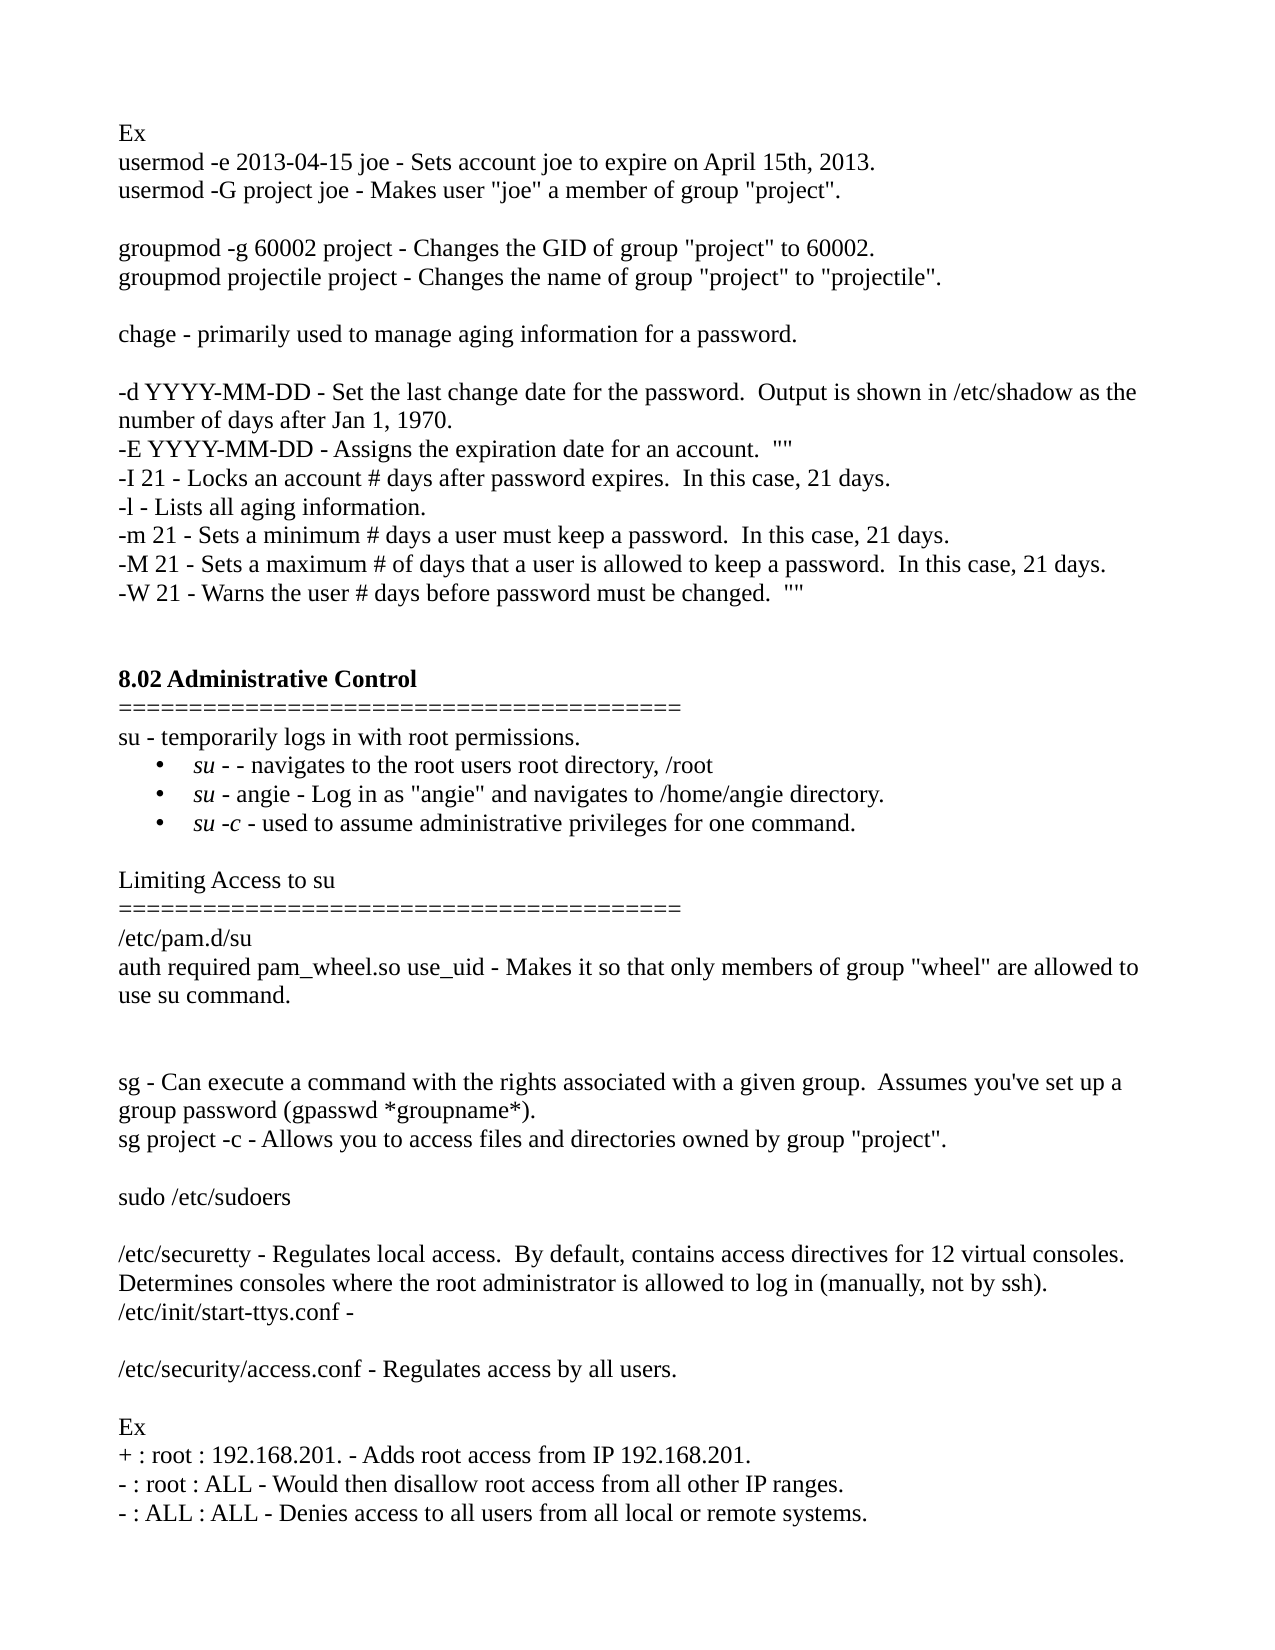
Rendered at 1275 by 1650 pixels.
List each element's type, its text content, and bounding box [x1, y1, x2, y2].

text - : ALL : ALL - Denies access to all users from all local or remote systems. [118, 1498, 1157, 1527]
list su -c - used to assume administrative privileges for one command. [156, 808, 1157, 837]
text /etc/pam.d/su [118, 923, 1157, 952]
text /etc/securetty - Regulates local access. By default, contains access directives for 12 virtual consoles. Determines consoles where the root administrator is allowed to log in (manually, not by ssh). [118, 1239, 1157, 1297]
text -d YYYY-MM-DD - Set the last change date for the password. Output is shown in /etc/shadow as the number of days after Jan 1, 1970. [118, 377, 1157, 434]
text -M 21 - Sets a maximum # of days that a user is allowed to keep a password. In this case, 21 days. [118, 549, 1157, 578]
text ======================================== [118, 693, 1157, 722]
text auth required pam_wheel.so use_uid - Makes it so that only members of group "wheel" are allowed to use su command. [118, 952, 1157, 1009]
text -W 21 - Warns the user # days before password must be changed. "" [118, 578, 1157, 607]
text -l - Lists all aging information. [118, 492, 1157, 521]
text /etc/security/access.conf - Regulates access by all users. [118, 1354, 1157, 1383]
text sg - Can execute a command with the rights associated with a given group. Assumes you've set up a group password (gpasswd *groupname*). [118, 1067, 1157, 1124]
text groupmod projectile project - Changes the name of group "project" to "projectile". [118, 262, 1157, 291]
text usermod -G project joe - Makes user "joe" a member of group "project". [118, 176, 1157, 204]
text sg project -c - Allows you to access files and directories owned by group "project". [118, 1124, 1157, 1153]
text -I 21 - Locks an account # days after password expires. In this case, 21 days. [118, 463, 1157, 492]
text Limiting Access to su [118, 866, 1157, 894]
list su - - navigates to the root users root directory, /root [156, 751, 1157, 779]
text Ex [118, 1412, 1157, 1441]
text -m 21 - Sets a minimum # days a user must keep a password. In this case, 21 days. [118, 521, 1157, 549]
text ======================================== [118, 894, 1157, 923]
text -E YYYY-MM-DD - Assigns the expiration date for an account. "" [118, 434, 1157, 463]
text + : root : 192.168.201. - Adds root access from IP 192.168.201. [118, 1441, 1157, 1469]
text - : root : ALL - Would then disallow root access from all other IP ranges. [118, 1469, 1157, 1498]
text sudo /etc/sudoers [118, 1182, 1157, 1211]
text Ex [118, 118, 1157, 147]
text 8.02 Administrative Control [118, 664, 1157, 693]
list su - angie - Log in as "angie" and navigates to /home/angie directory. [156, 779, 1157, 808]
text chage - primarily used to manage aging information for a password. [118, 319, 1157, 348]
text /etc/init/start-ttys.conf - [118, 1297, 1157, 1326]
text groupmod -g 60002 project - Changes the GID of group "project" to 60002. [118, 233, 1157, 262]
text usermod -e 2013-04-15 joe - Sets account joe to expire on April 15th, 2013. [118, 147, 1157, 176]
text su - temporarily logs in with root permissions. [118, 722, 1157, 751]
